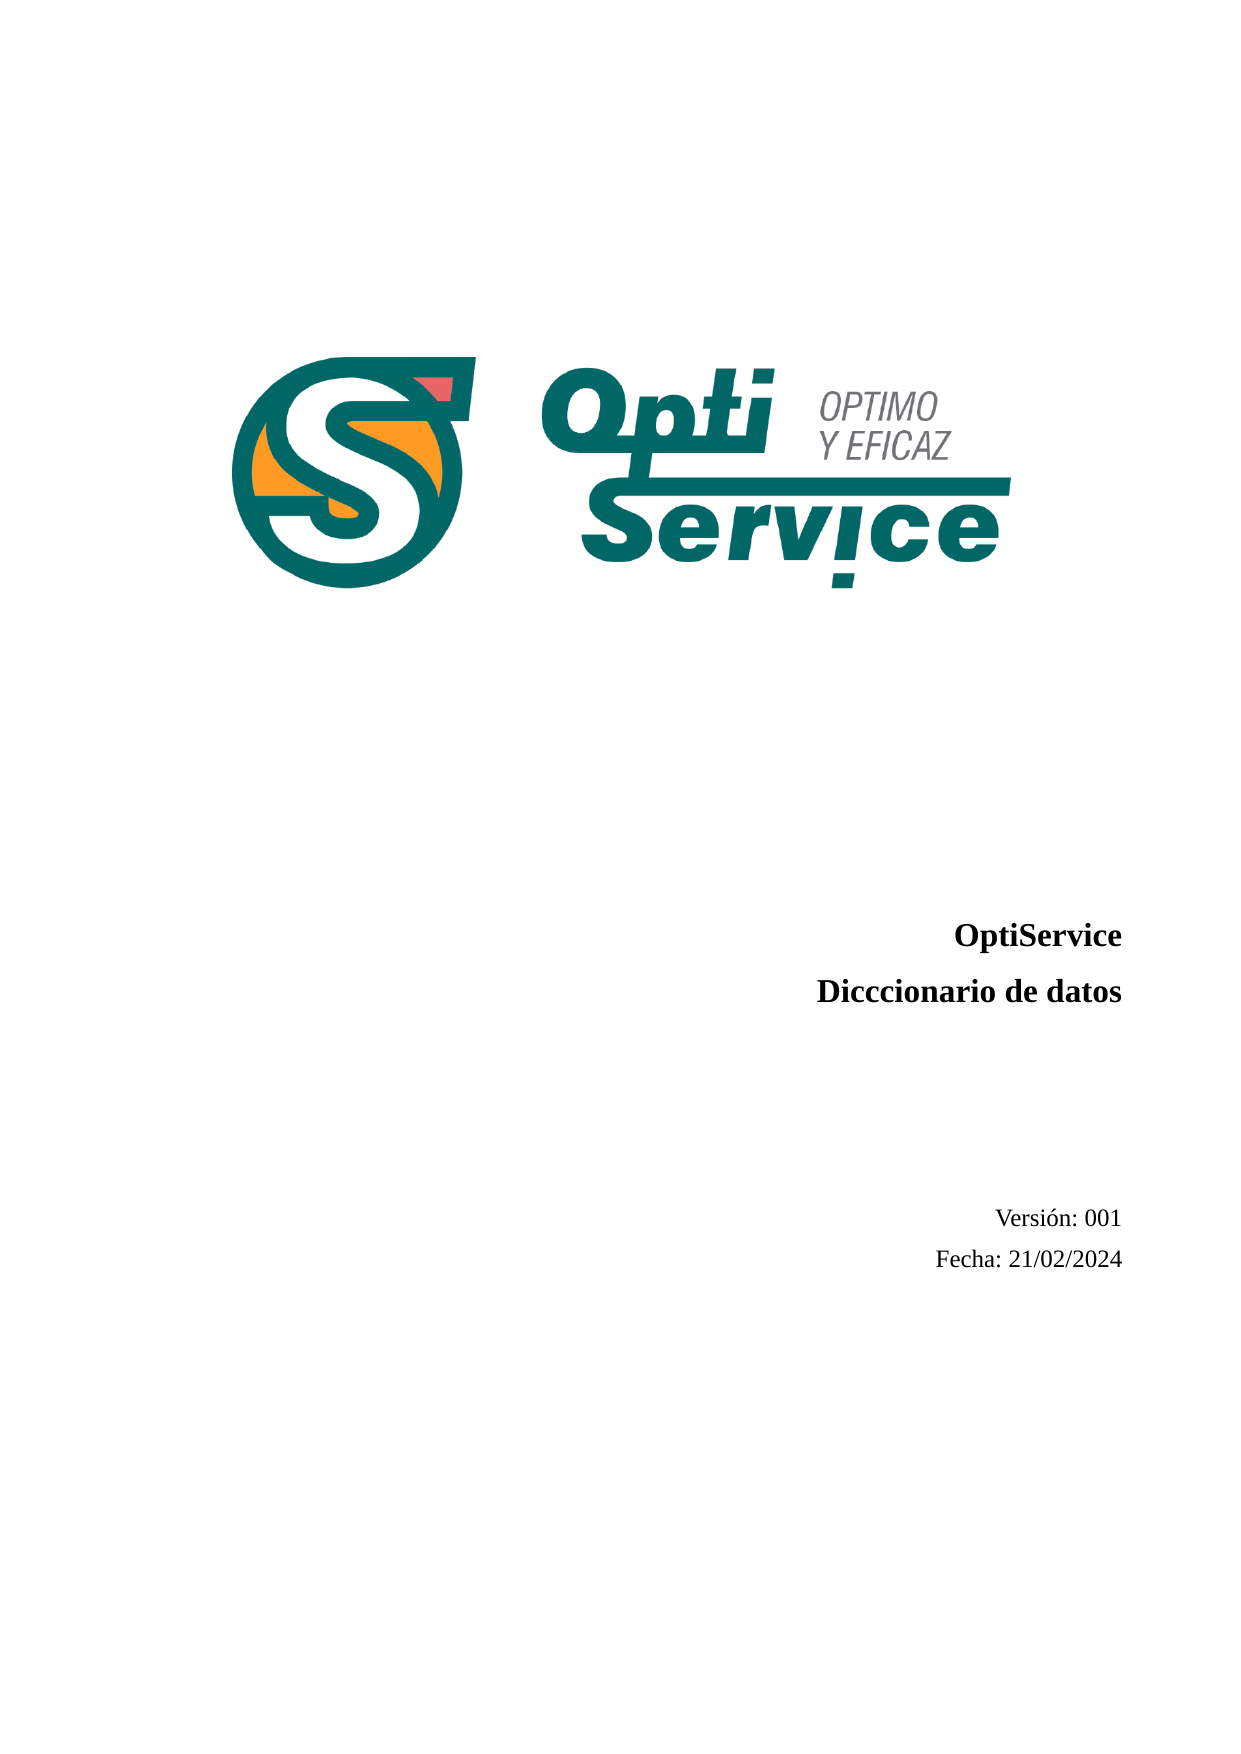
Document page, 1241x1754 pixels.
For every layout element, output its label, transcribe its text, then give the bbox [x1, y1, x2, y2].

text Dicccionario de datos [118, 971, 1122, 1009]
text OptiService [118, 915, 1122, 953]
text Versión: 001 [118, 1203, 1122, 1232]
text Fecha: 21/02/2024 [118, 1244, 1122, 1273]
